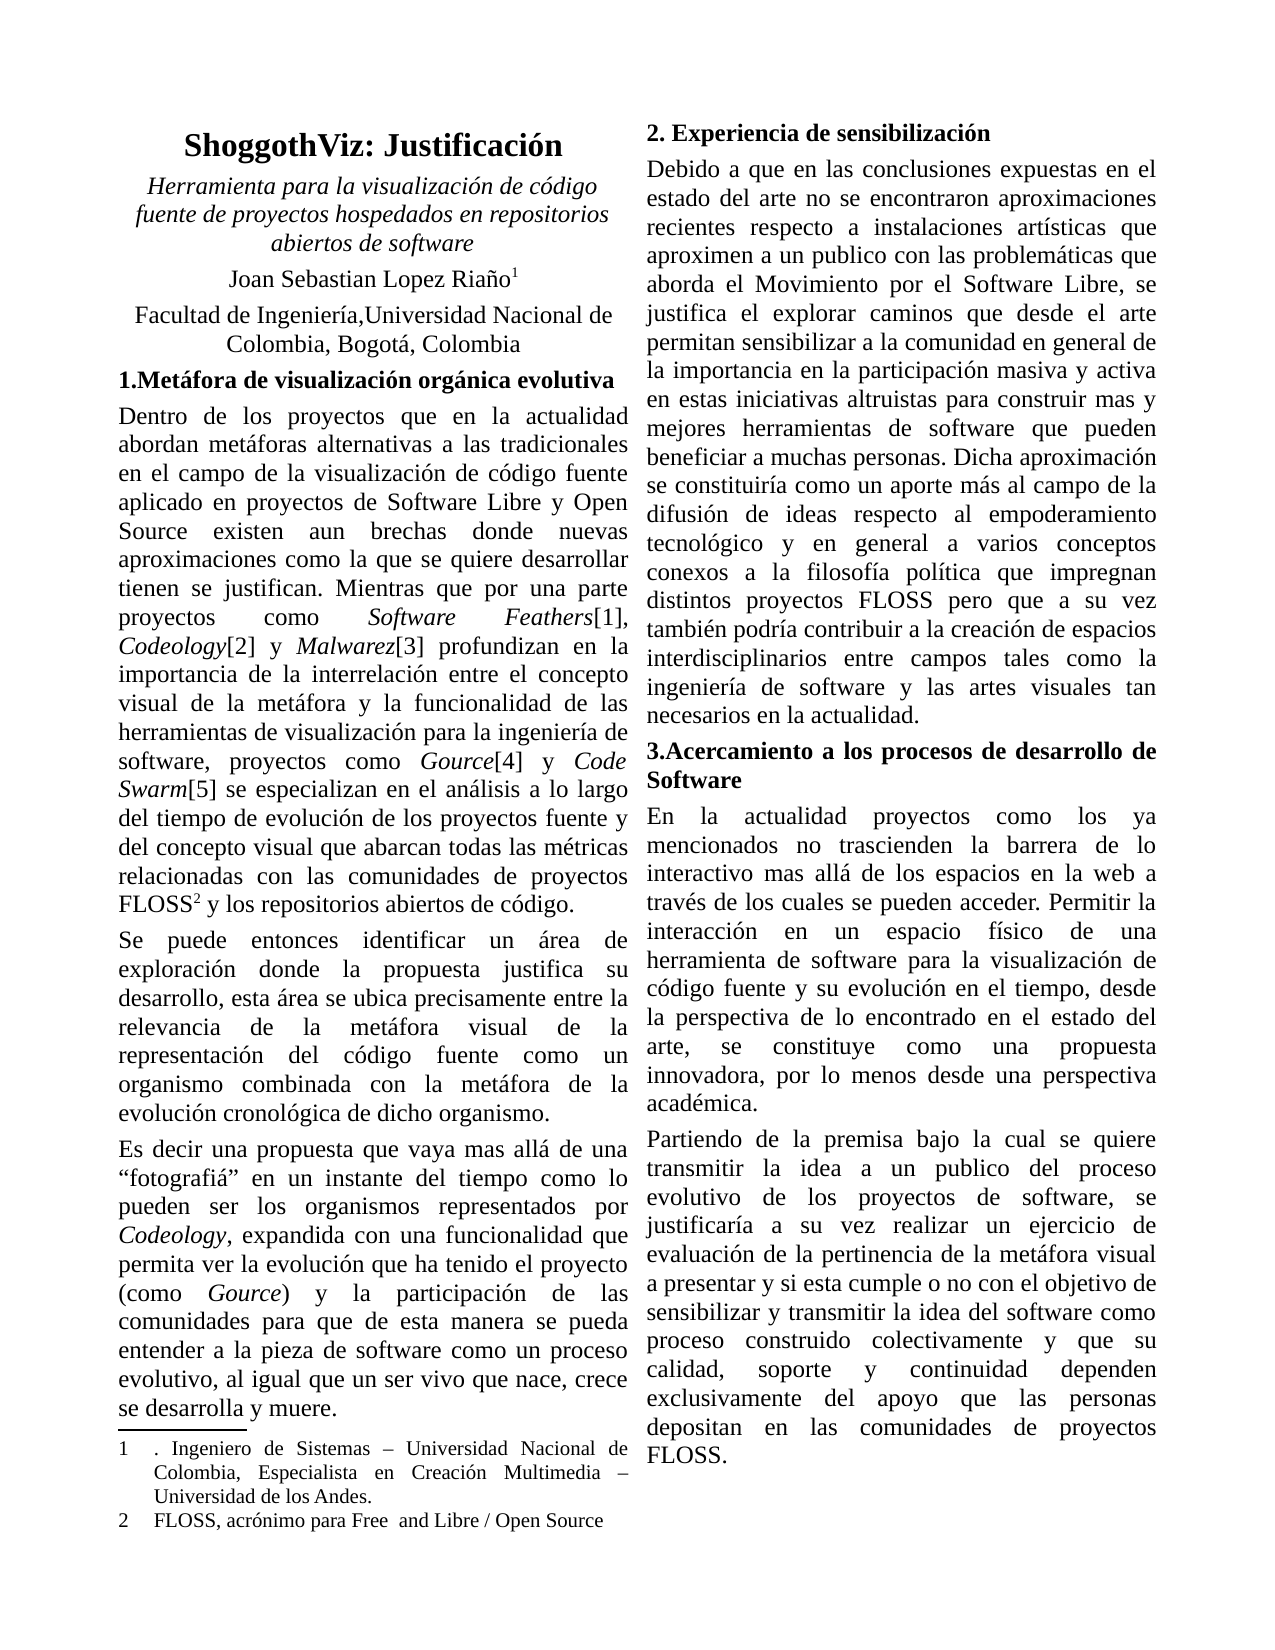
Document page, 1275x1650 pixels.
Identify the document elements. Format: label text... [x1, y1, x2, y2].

subtitle 2. Experiencia de sensibilización [646, 118, 1157, 147]
subtitle Facultad de Ingeniería,Universidad Nacional de Colombia, Bogotá, Colombia [118, 300, 629, 358]
subtitle Herramienta para la visualización de código fuente de proyectos hospedados en repositorios abiertos de software [118, 171, 629, 257]
text FLOSS, acrónimo para Free and Libre / Open Source [118, 1508, 629, 1532]
subtitle Dentro de los proyectos que en la actualidad abordan metáforas alternativas a las tradicionales en el campo de la visualización de código fuente aplicado en proyectos de Software Libre y Open Source existen aun brechas donde nuevas aproximaciones como la que se quiere desarrollar tienen se justifican. Mientras que por una parte proyectos como Software Feathers[1], Codeology[2] y Malwarez[3] profundizan en la importancia de la interrelación entre el concepto visual de la metáfora y la funcionalidad de las herramientas de visualización para la ingeniería de software, proyectos como Gource[4] y Code Swarm[5] se especializan en el análisis a lo largo del tiempo de evolución de los proyectos fuente y del concepto visual que abarcan todas las métricas relacionadas con las comunidades de proyectos FLOSS y los repositorios abiertos de código. [118, 401, 629, 918]
text . Ingeniero de Sistemas – Universidad Nacional de Colombia, Especialista en Creación Multimedia – Universidad de los Andes. [118, 1436, 629, 1508]
subtitle Joan Sebastian Lopez Riaño [118, 264, 629, 293]
subtitle ShoggothViz: Justificación [118, 125, 629, 164]
subtitle 3.Acercamiento a los procesos de desarrollo de Software [646, 736, 1157, 794]
subtitle Se puede entonces identificar un área de exploración donde la propuesta justifica su desarrollo, esta área se ubica precisamente entre la relevancia de la metáfora visual de la representación del código fuente como un organismo combinada con la metáfora de la evolución cronológica de dicho organismo. [118, 926, 629, 1127]
subtitle Partiendo de la premisa bajo la cual se quiere transmitir la idea a un publico del proceso evolutivo de los proyectos de software, se justificaría a su vez realizar un ejercicio de evaluación de la pertinencia de la metáfora visual a presentar y si esta cumple o no con el objetivo de sensibilizar y transmitir la idea del software como proceso construido colectivamente y que su calidad, soporte y continuidad dependen exclusivamente del apoyo que las personas depositan en las comunidades de proyectos FLOSS. [646, 1124, 1157, 1469]
subtitle En la actualidad proyectos como los ya mencionados no trascienden la barrera de lo interactivo mas allá de los espacios en la web a través de los cuales se pueden acceder. Permitir la interacción en un espacio físico de una herramienta de software para la visualización de código fuente y su evolución en el tiempo, desde la perspectiva de lo encontrado en el estado del arte, se constituye como una propuesta innovadora, por lo menos desde una perspectiva académica. [646, 801, 1157, 1117]
subtitle 1.Metáfora de visualización orgánica evolutiva [118, 365, 629, 394]
subtitle Es decir una propuesta que vaya mas allá de una “fotografiá” en un instante del tiempo como lo pueden ser los organismos representados por Codeology, expandida con una funcionalidad que permita ver la evolución que ha tenido el proyecto (como Gource) y la participación de las comunidades para que de esta manera se pueda entender a la pieza de software como un proceso evolutivo, al igual que un ser vivo que nace, crece se desarrolla y muere. [118, 1134, 629, 1421]
subtitle Debido a que en las conclusiones expuestas en el estado del arte no se encontraron aproximaciones recientes respecto a instalaciones artísticas que aproximen a un publico con las problemáticas que aborda el Movimiento por el Software Libre, se justifica el explorar caminos que desde el arte permitan sensibilizar a la comunidad en general de la importancia en la participación masiva y activa en estas iniciativas altruistas para construir mas y mejores herramientas de software que pueden beneficiar a muchas personas. Dicha aproximación se constituiría como un aporte más al campo de la difusión de ideas respecto al empoderamiento tecnológico y en general a varios conceptos conexos a la filosofía política que impregnan distintos proyectos FLOSS pero que a su vez también podría contribuir a la creación de espacios interdisciplinarios entre campos tales como la ingeniería de software y las artes visuales tan necesarios en la actualidad. [646, 154, 1157, 729]
